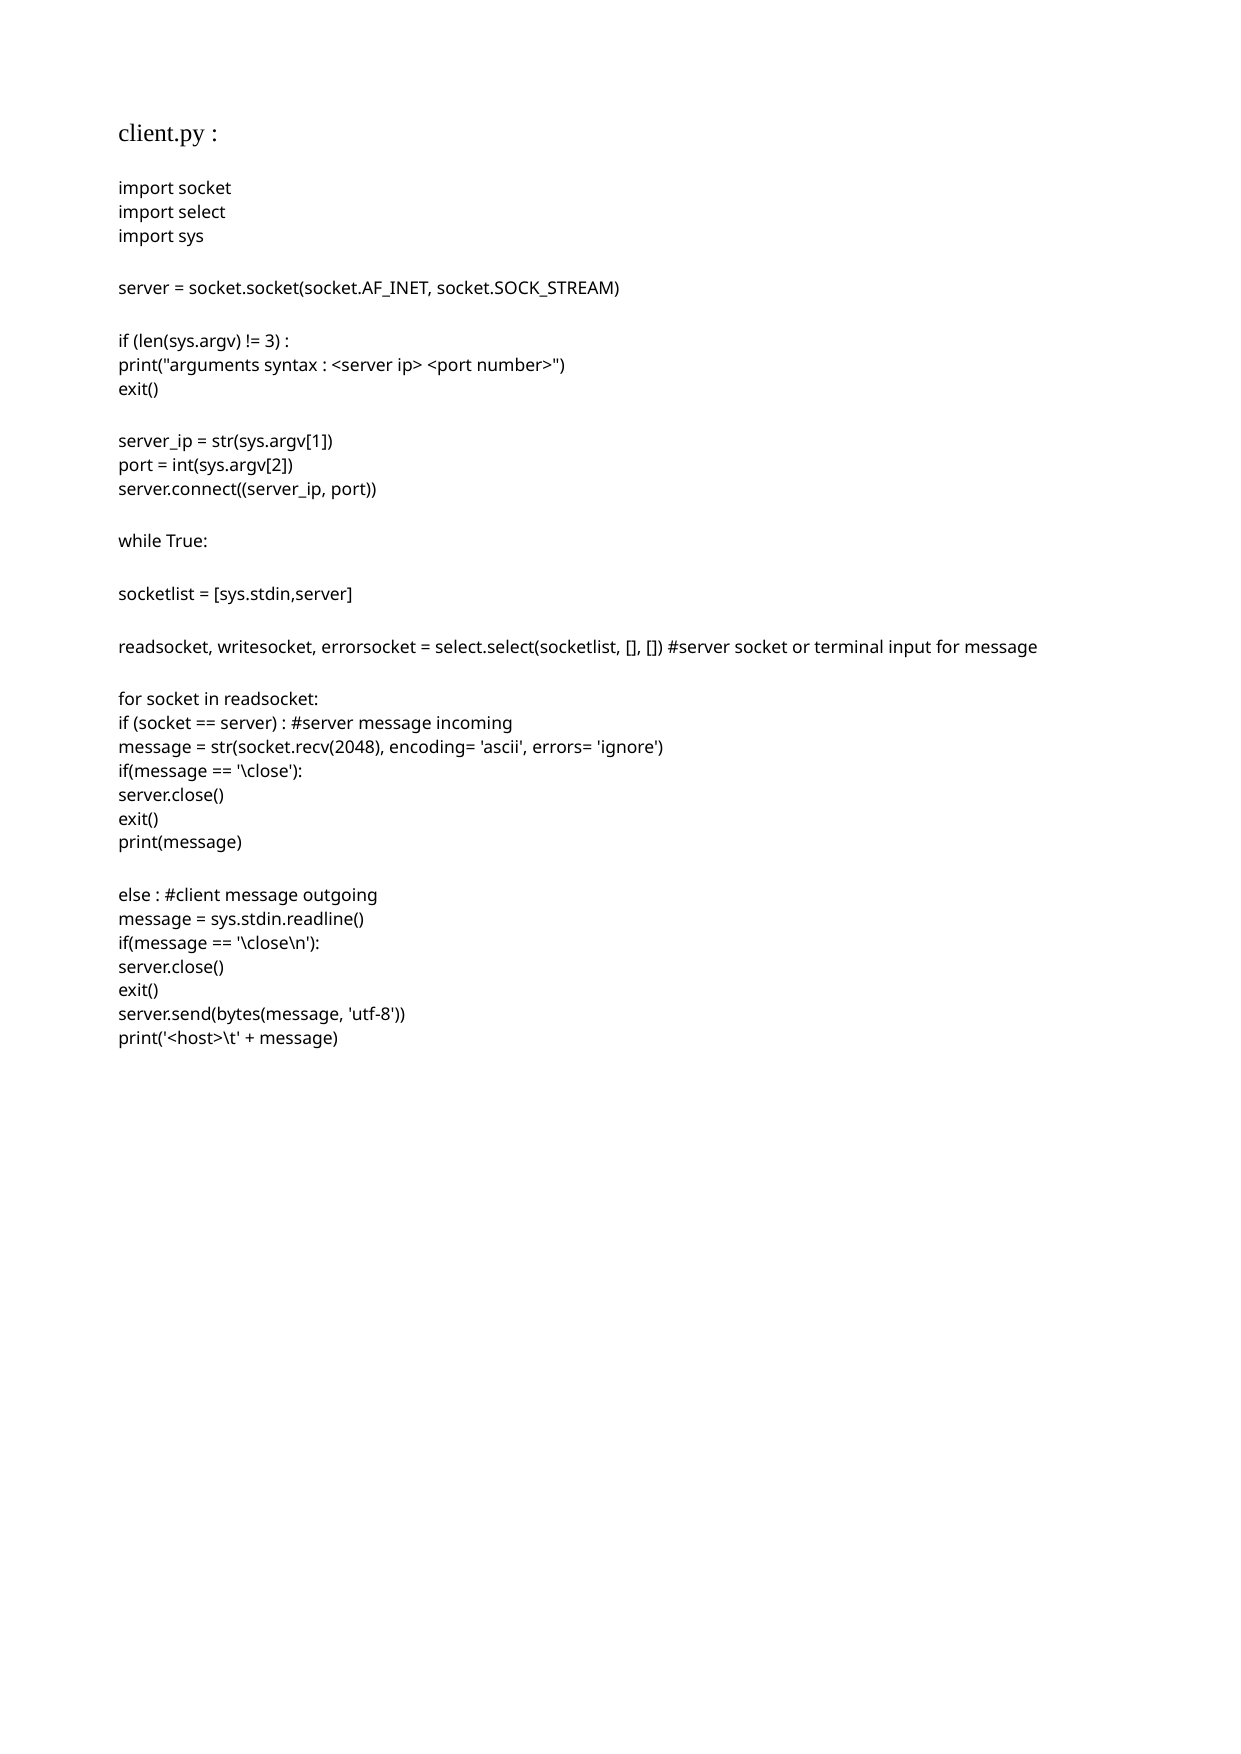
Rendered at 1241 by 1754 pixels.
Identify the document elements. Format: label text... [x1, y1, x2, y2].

text if (len(sys.argv) != 3) : [118, 328, 1122, 352]
text message = sys.stdin.readline() [118, 907, 1122, 930]
text import sys [118, 223, 1122, 247]
text server = socket.socket(socket.AF_INET, socket.SOCK_STREAM) [118, 276, 1122, 300]
text socketlist = [sys.stdin,server] [118, 582, 1122, 606]
text print(message) [118, 830, 1122, 854]
text server.close() [118, 954, 1122, 978]
text readsocket, writesocket, errorsocket = select.select(socketlist, [], []) #server socket or terminal input for message [118, 634, 1122, 658]
text server_ip = str(sys.argv[1]) [118, 429, 1122, 453]
text client.py : [118, 118, 1122, 147]
text import socket [118, 176, 1122, 199]
text server.send(bytes(message, 'utf-8')) [118, 1002, 1122, 1026]
text if(message == '\close'): [118, 758, 1122, 782]
text if(message == '\close\n'): [118, 930, 1122, 954]
text print("arguments syntax : <server ip> <port number>") [118, 352, 1122, 376]
text while True: [118, 529, 1122, 553]
text port = int(sys.argv[2]) [118, 453, 1122, 477]
text if (socket == server) : #server message incoming [118, 711, 1122, 735]
text exit() [118, 376, 1122, 400]
text server.connect((server_ip, port)) [118, 477, 1122, 500]
text for socket in readsocket: [118, 687, 1122, 711]
text print('<host>\t' + message) [118, 1026, 1122, 1050]
text exit() [118, 978, 1122, 1002]
text message = str(socket.recv(2048), encoding= 'ascii', errors= 'ignore') [118, 735, 1122, 758]
text import select [118, 199, 1122, 223]
text else : #client message outgoing [118, 883, 1122, 907]
text server.close() [118, 782, 1122, 806]
text exit() [118, 806, 1122, 830]
